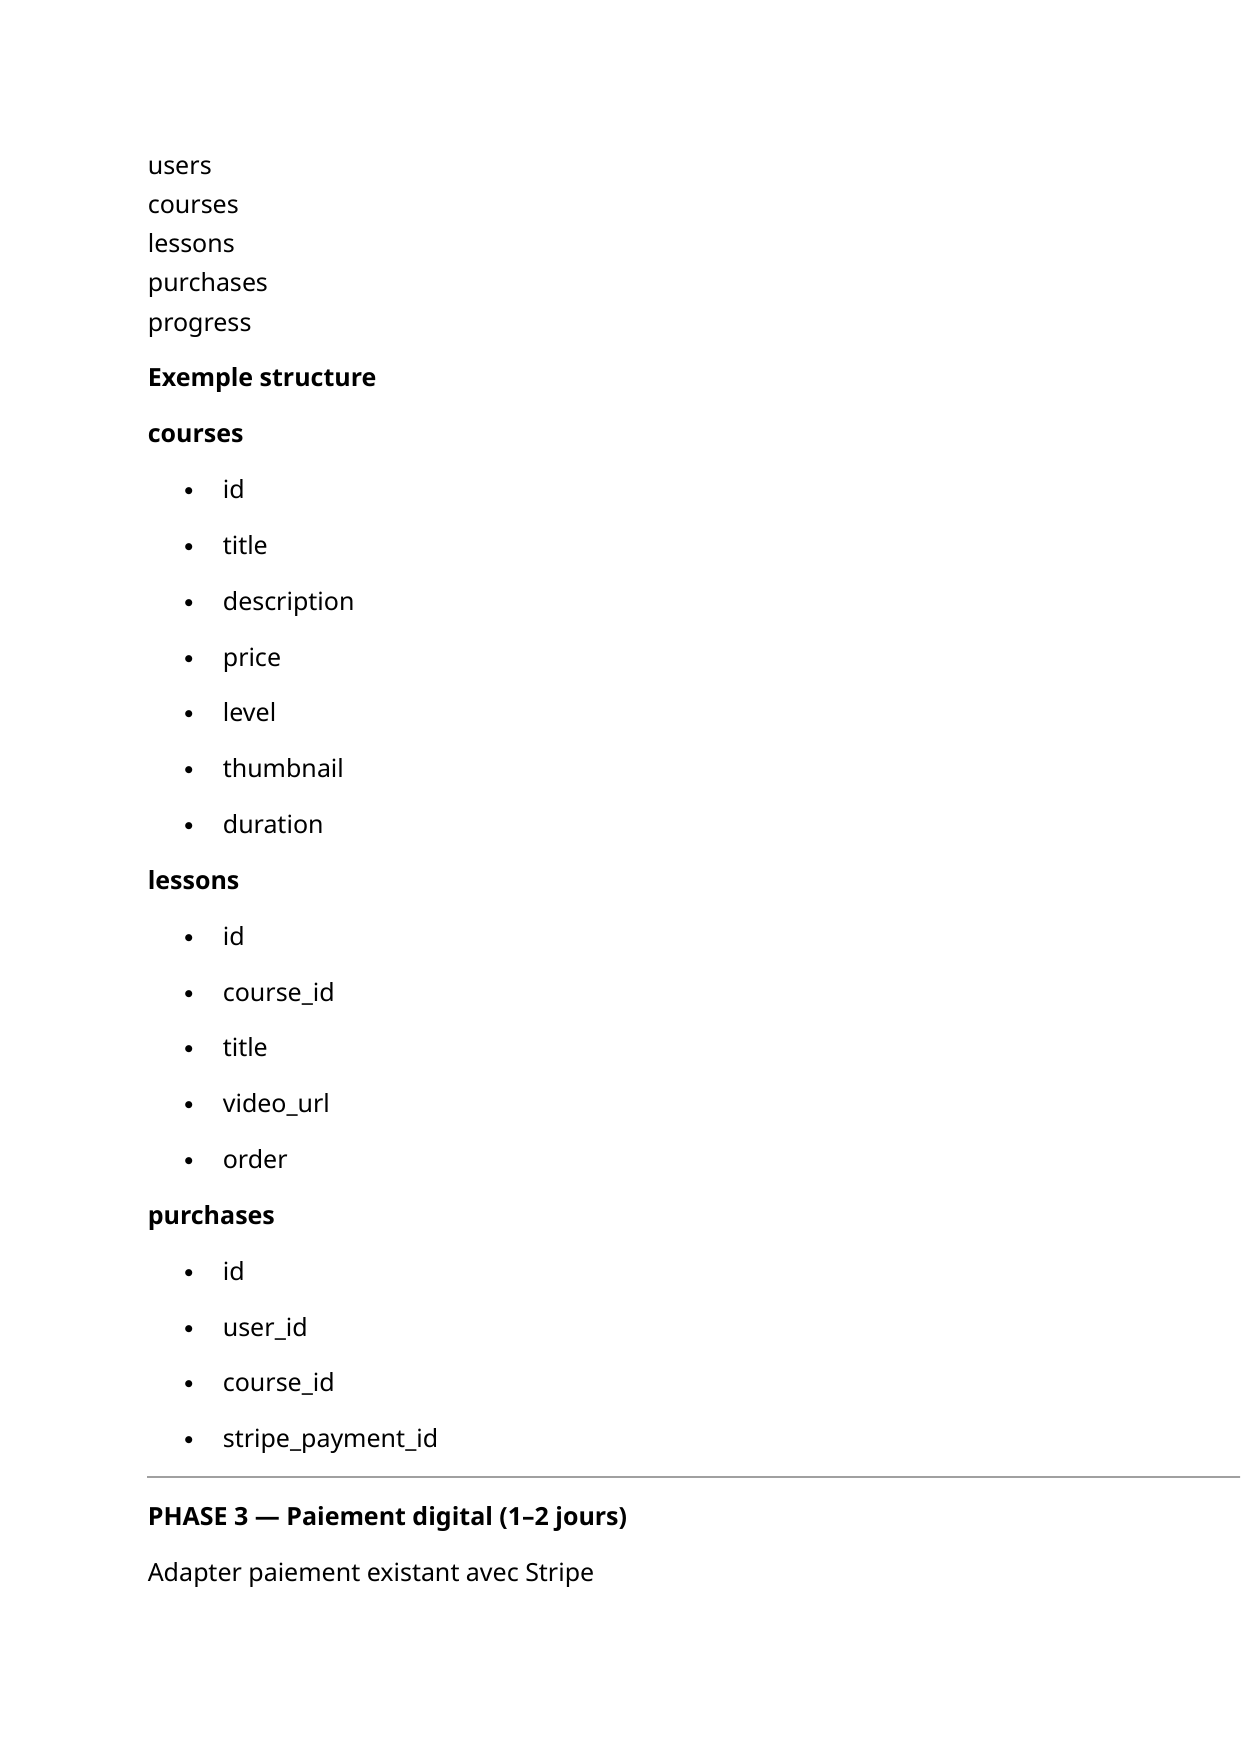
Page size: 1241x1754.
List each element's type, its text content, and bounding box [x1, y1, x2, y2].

list id [185, 472, 1093, 506]
text PHASE 3 — Paiement digital (1–2 jours) [148, 1499, 1093, 1533]
list description [185, 583, 1093, 617]
list stripe_payment_id [185, 1421, 1093, 1455]
list price [185, 639, 1093, 673]
text users courses lessons purchases progress [148, 148, 1093, 338]
text purchases [148, 1198, 1093, 1232]
list duration [185, 807, 1093, 841]
text lessons [148, 863, 1093, 897]
text Exemple structure [148, 360, 1093, 394]
list course_id [185, 1365, 1093, 1399]
list thumbnail [185, 751, 1093, 785]
list id [185, 918, 1093, 952]
list course_id [185, 974, 1093, 1008]
list user_id [185, 1309, 1093, 1343]
list title [185, 528, 1093, 562]
list video_url [185, 1086, 1093, 1120]
list title [185, 1030, 1093, 1064]
list level [185, 695, 1093, 729]
list id [185, 1253, 1093, 1287]
text courses [148, 416, 1093, 450]
list order [185, 1142, 1093, 1176]
text Adapter paiement existant avec Stripe [148, 1555, 1093, 1589]
